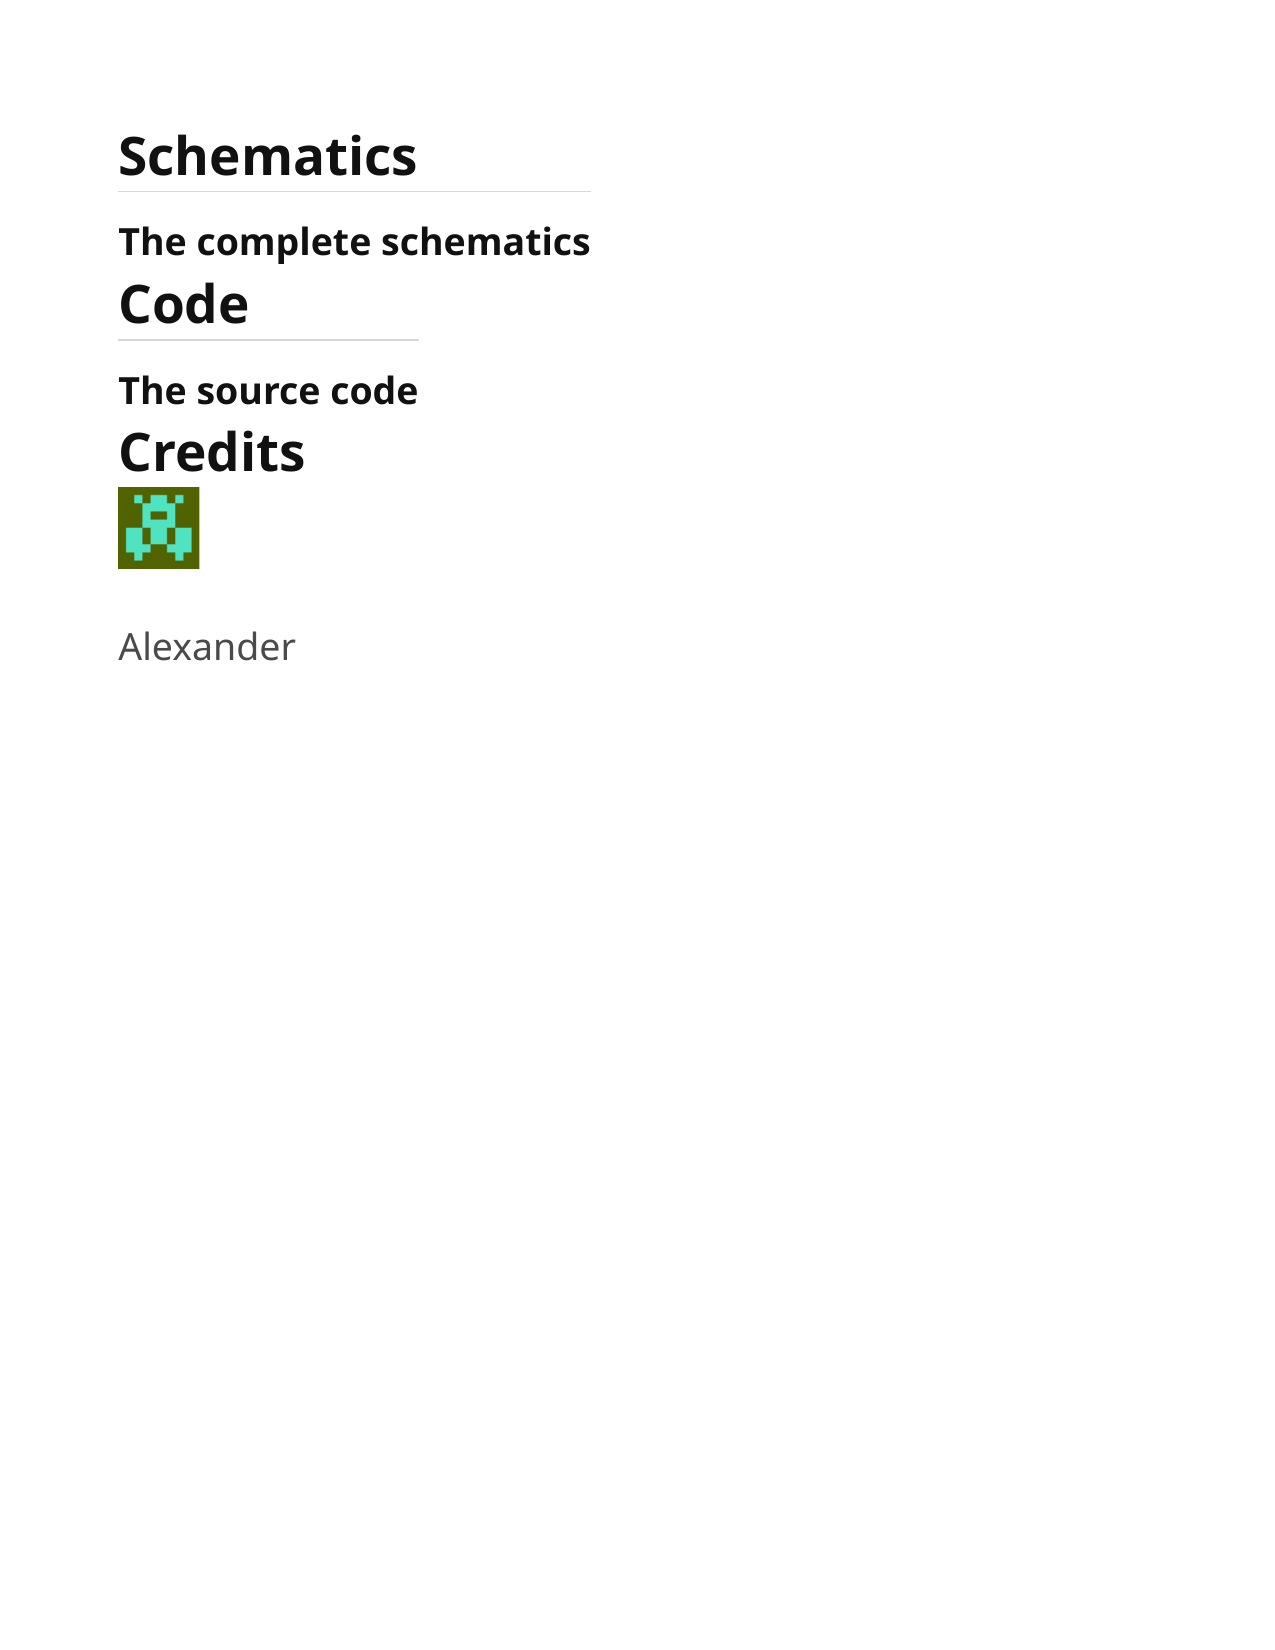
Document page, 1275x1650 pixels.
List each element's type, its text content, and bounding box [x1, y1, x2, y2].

picture [118, 487, 200, 569]
subtitle Code [118, 267, 1157, 339]
subtitle Schematics [118, 118, 1157, 191]
subtitle Alexander [118, 620, 1157, 671]
subtitle The complete schematics [118, 191, 1157, 267]
subtitle Credits [118, 415, 1157, 487]
subtitle The source code [118, 339, 1157, 415]
